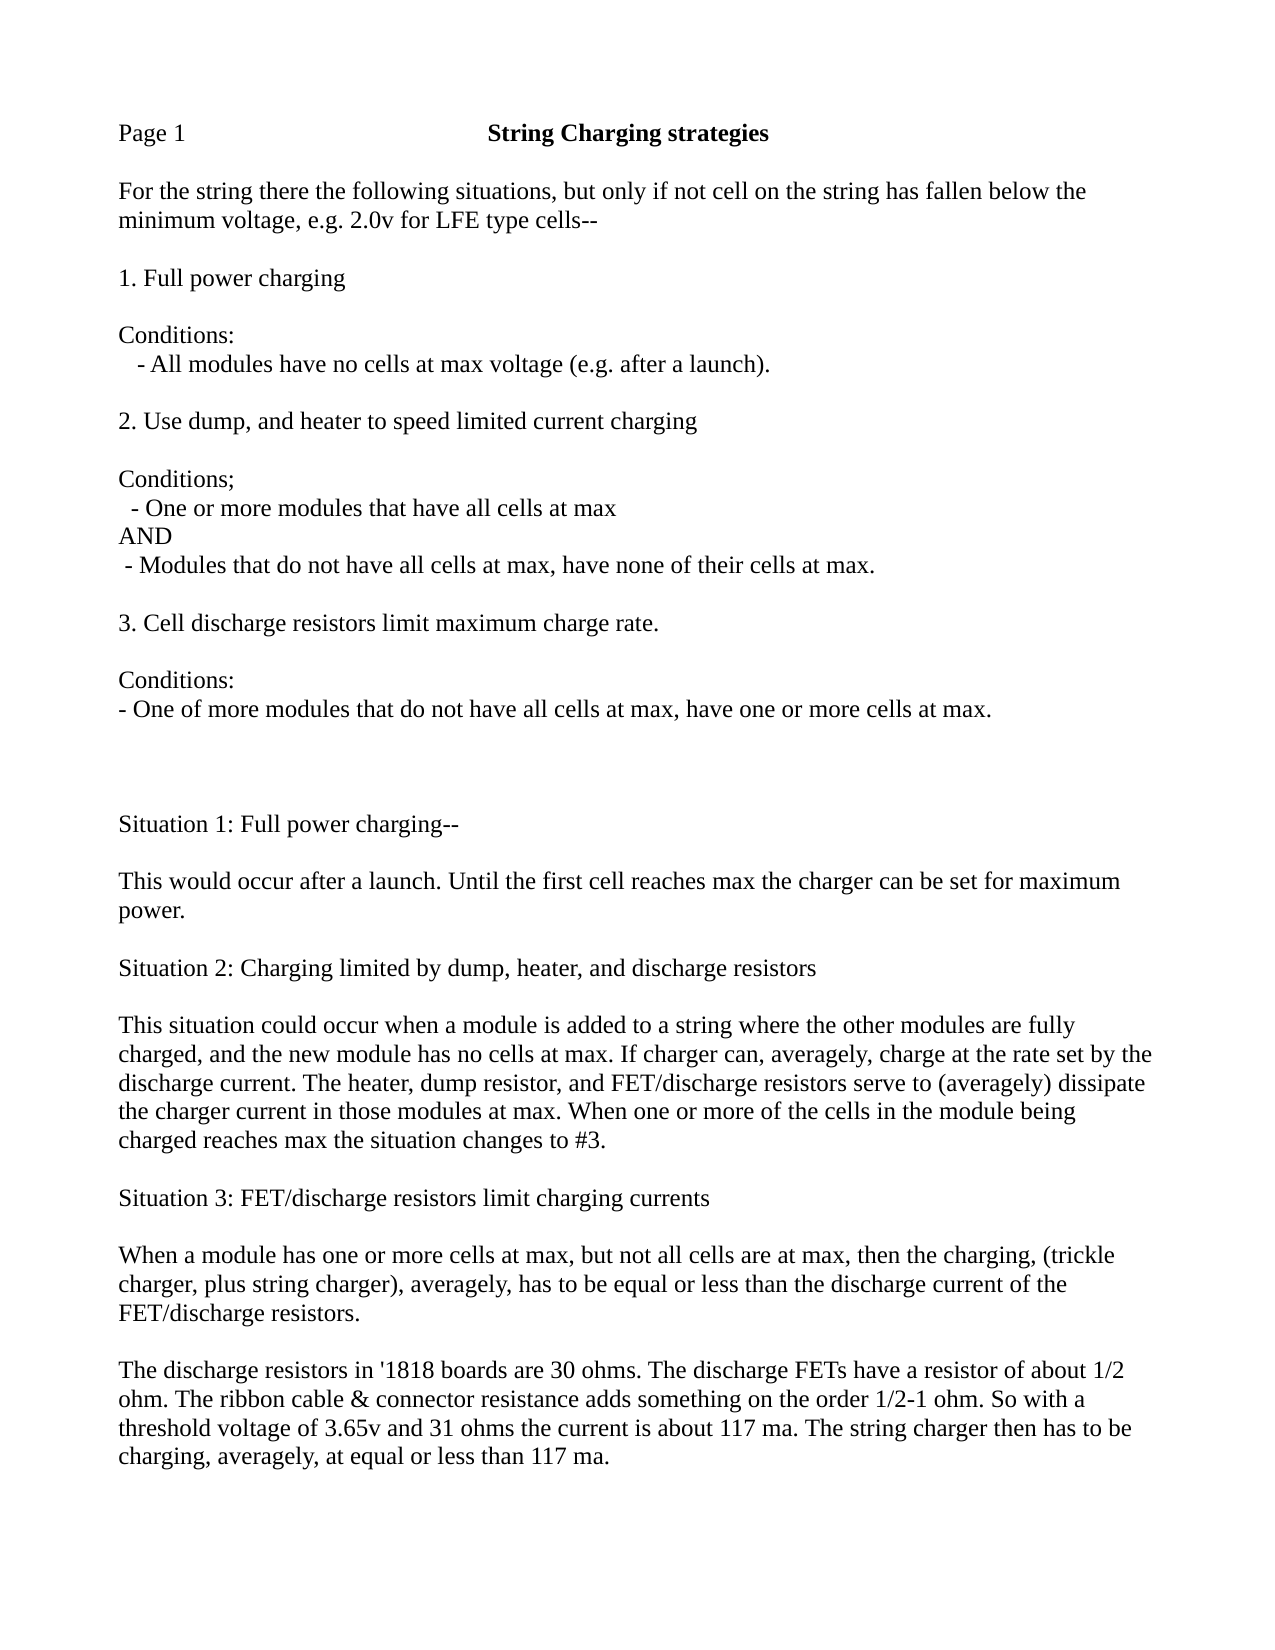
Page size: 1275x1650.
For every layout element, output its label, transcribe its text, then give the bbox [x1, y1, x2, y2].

text - Modules that do not have all cells at max, have none of their cells at max. [118, 550, 1157, 579]
text This would occur after a launch. Until the first cell reaches max the charger can be set for maximum power. [118, 866, 1157, 924]
text - One or more modules that have all cells at max [118, 493, 1157, 521]
text Situation 2: Charging limited by dump, heater, and discharge resistors [118, 953, 1157, 981]
text For the string there the following situations, but only if not cell on the string has fallen below the minimum voltage, e.g. 2.0v for LFE type cells-- [118, 176, 1157, 234]
text 2. Use dump, and heater to speed limited current charging [118, 406, 1157, 435]
text The discharge resistors in '1818 boards are 30 ohms. The discharge FETs have a resistor of about 1/2 ohm. The ribbon cable & connector resistance adds something on the order 1/2-1 ohm. So with a threshold voltage of 3.65v and 31 ohms the current is about 117 ma. The string charger then has to be charging, averagely, at equal or less than 117 ma. [118, 1355, 1157, 1470]
text Situation 1: Full power charging-- [118, 809, 1157, 838]
text - All modules have no cells at max voltage (e.g. after a launch). [118, 349, 1157, 378]
text Situation 3: FET/discharge resistors limit charging currents [118, 1183, 1157, 1211]
text When a module has one or more cells at max, but not all cells are at max, then the charging, (trickle charger, plus string charger), averagely, has to be equal or less than the discharge current of the FET/discharge resistors. [118, 1240, 1157, 1326]
text This situation could occur when a module is added to a string where the other modules are fully charged, and the new module has no cells at max. If charger can, averagely, charge at the rate set by the discharge current. The heater, dump resistor, and FET/discharge resistors serve to (averagely) dissipate the charger current in those modules at max. When one or more of the cells in the module being charged reaches max the situation changes to #3. [118, 1010, 1157, 1154]
text Conditions: [118, 665, 1157, 694]
text AND [118, 521, 1157, 550]
text - One of more modules that do not have all cells at max, have one or more cells at max. [118, 694, 1157, 723]
text Conditions; [118, 464, 1157, 493]
text Conditions: [118, 320, 1157, 349]
text 1. Full power charging [118, 263, 1157, 291]
text 3. Cell discharge resistors limit maximum charge rate. [118, 608, 1157, 636]
